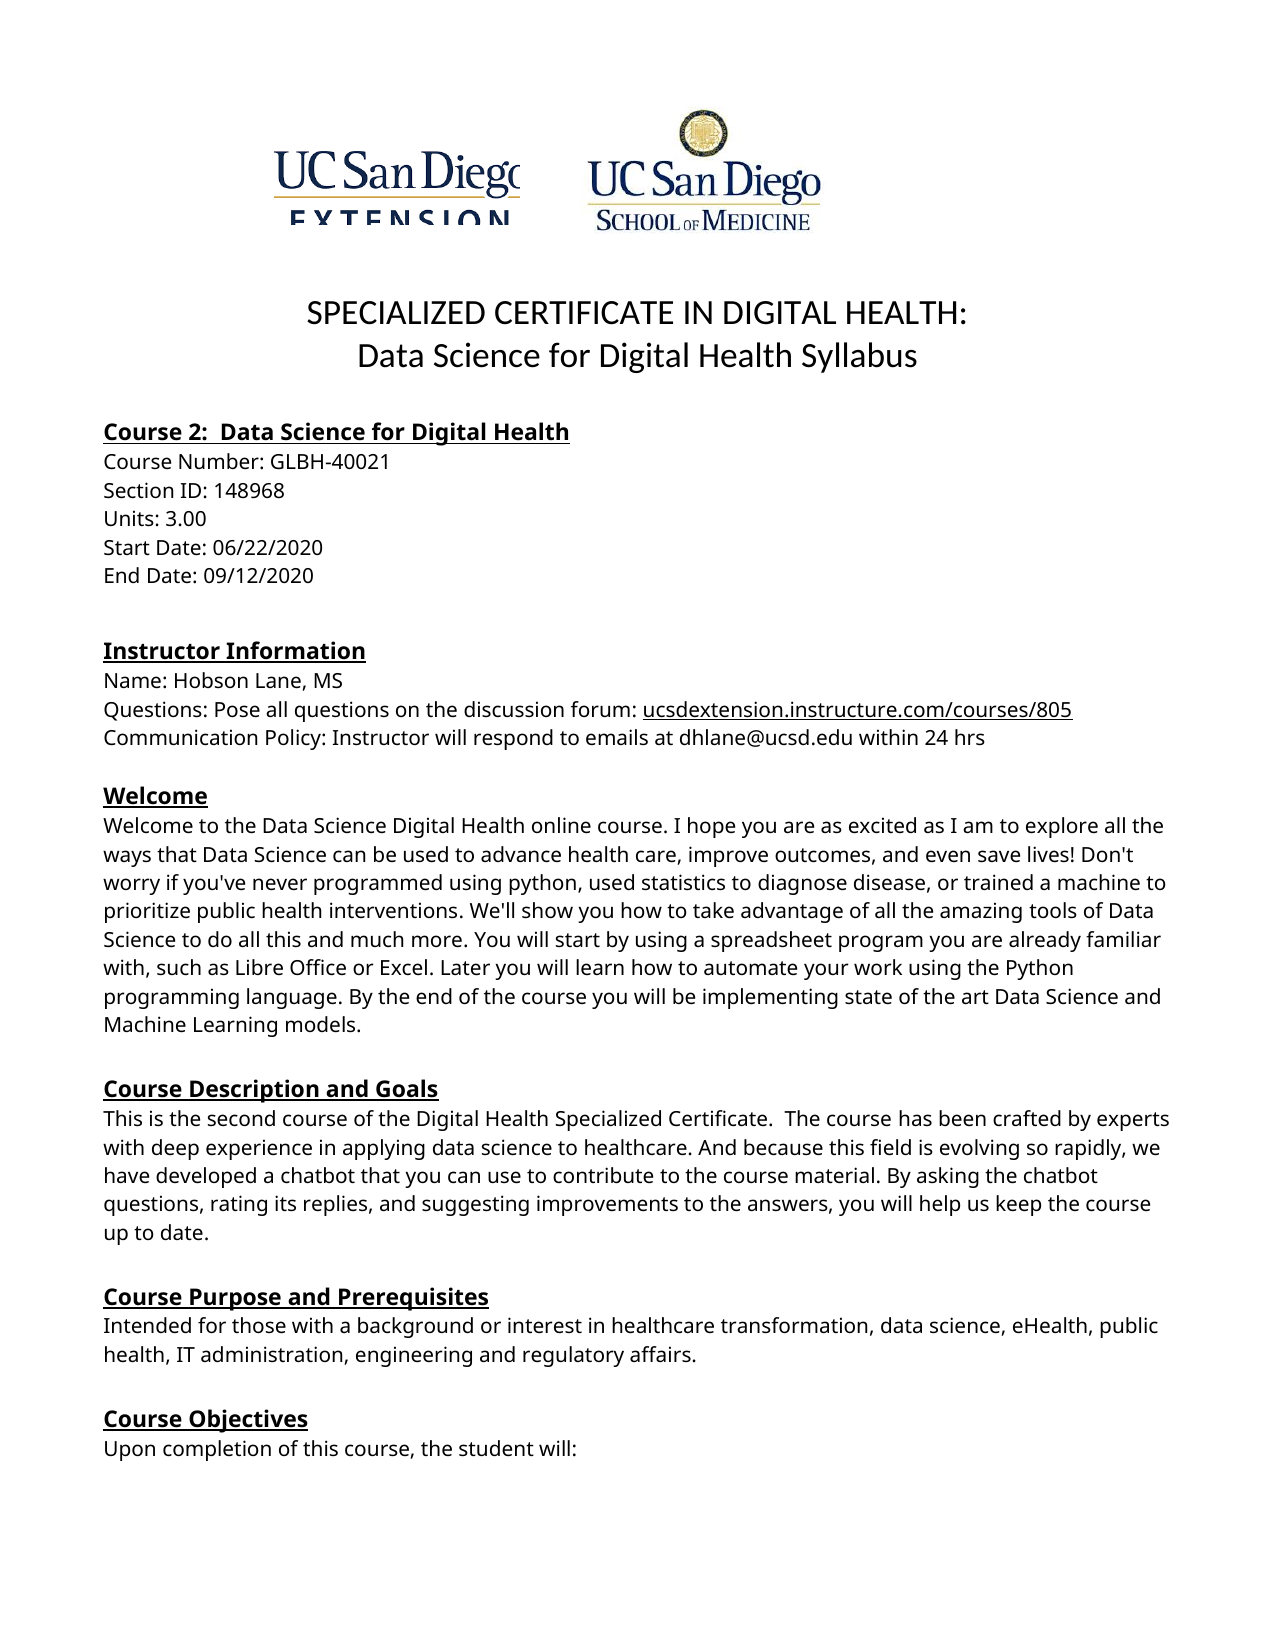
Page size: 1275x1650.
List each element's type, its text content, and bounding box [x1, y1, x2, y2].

text Instructor Information [103, 635, 1172, 666]
text Section ID: 148968 [103, 476, 1172, 504]
text Intended for those with a background or interest in healthcare transformation, data science, eHealth, public health, IT administration, engineering and regulatory affairs. [103, 1312, 1172, 1368]
picture [273, 150, 520, 225]
text Course Description and Goals [103, 1073, 1172, 1104]
text Questions: Pose all questions on the discussion forum: ucsdextension.instructure.com/courses/805 [103, 695, 1172, 723]
text Welcome to the Data Science Digital Health online course. I hope you are as excited as I am to explore all the ways that Data Science can be used to advance health care, improve outcomes, and even save lives! Don't worry if you've never programmed using python, used statistics to diagnose disease, or trained a machine to prioritize public health interventions. We'll show you how to take advantage of all the amazing tools of Data Science to do all this and much more. You will start by using a spreadsheet program you are already familiar with, such as Libre Office or Excel. Later you will learn how to automate your work using the Python programming language. By the end of the course you will be implementing state of the art Data Science and Machine Learning models. [103, 811, 1172, 1039]
text Communication Policy: Instructor will respond to emails at dhlane@ucsd.edu within 24 hrs [103, 723, 1172, 752]
text Upon completion of this course, the student will: [103, 1434, 1172, 1462]
text Course Objectives [103, 1403, 1172, 1434]
text This is the second course of the Digital Health Specialized Certificate. The course has been crafted by experts with deep experience in applying data science to healthcare. And because this field is evolving so rapidly, we have developed a chatbot that you can use to contribute to the course material. By asking the chatbot questions, rating its replies, and suggesting improvements to the answers, you will help us keep the course up to date. [103, 1104, 1172, 1246]
text SPECIALIZED CERTIFICATE IN DIGITAL HEALTH: [103, 290, 1172, 333]
text Name: Hobson Lane, MS [103, 666, 1172, 695]
picture [567, 107, 841, 234]
text Data Science for Digital Health Syllabus [103, 333, 1172, 377]
text Course Purpose and Prerequisites [103, 1280, 1172, 1312]
text Welcome [103, 780, 1172, 811]
text Course 2: Data Science for Digital Health [103, 416, 1172, 447]
text Units: 3.00 Start Date: 06/22/2020 End Date: 09/12/2020 [103, 504, 1172, 590]
text Course Number: GLBH-40021 [103, 447, 1172, 476]
